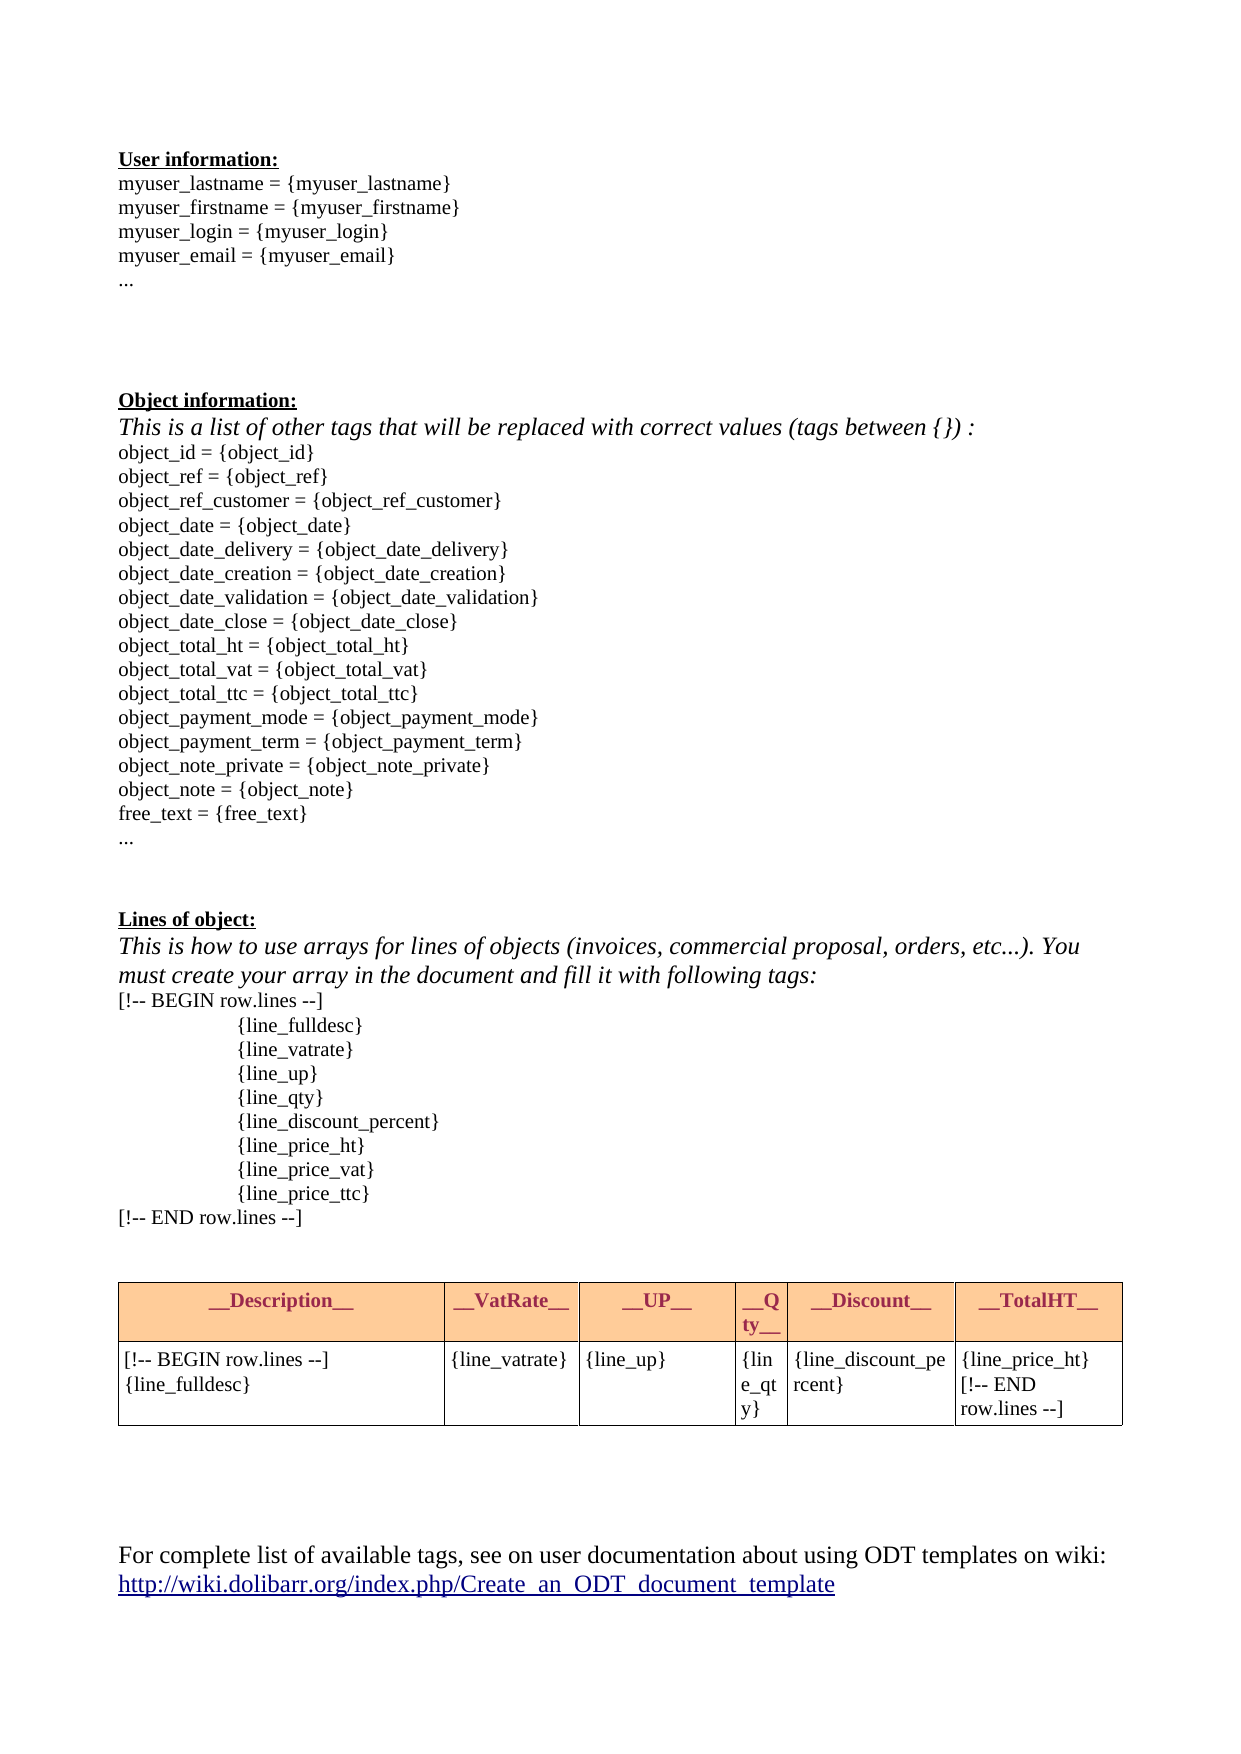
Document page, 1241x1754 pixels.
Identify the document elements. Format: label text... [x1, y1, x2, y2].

text object_payment_term = {object_payment_term} [118, 729, 1122, 753]
text free_text = {free_text} [118, 801, 1122, 825]
table_header __VatRate__ [445, 1283, 578, 1341]
text object_ref = {object_ref} [118, 464, 1122, 488]
text object_note_private = {object_note_private} [118, 753, 1122, 777]
text [!-- END row.lines --] [118, 1205, 1122, 1229]
text {line_vatrate} [118, 1037, 1122, 1061]
text Object information: [118, 387, 1122, 412]
table_header __Discount__ [788, 1283, 954, 1341]
table_cell {line_vatrate} [445, 1342, 578, 1425]
table_header __Qty__ [736, 1283, 787, 1341]
text object_date_validation = {object_date_validation} [118, 585, 1122, 609]
text {line_fulldesc} [118, 1012, 1122, 1037]
table_cell {line_qty} [736, 1342, 787, 1425]
text {line_qty} [118, 1085, 1122, 1109]
text {line_price_vat} [118, 1157, 1122, 1181]
text myuser_login = {myuser_login} [118, 219, 1122, 243]
text myuser_lastname = {myuser_lastname} [118, 171, 1122, 195]
text http://wiki.dolibarr.org/index.php/Create_an_ODT_document_template [118, 1569, 1122, 1598]
text [!-- BEGIN row.lines --] [118, 988, 1122, 1012]
text object_date = {object_date} [118, 512, 1122, 537]
text {line_up} [118, 1061, 1122, 1085]
table_cell [!-- BEGIN row.lines --]{line_fulldesc} [119, 1342, 444, 1425]
text object_ref_customer = {object_ref_customer} [118, 488, 1122, 512]
text User information: [118, 147, 1122, 171]
text {line_price_ht} [118, 1133, 1122, 1157]
table_cell {line_up} [580, 1342, 735, 1425]
table_header __UP__ [580, 1283, 735, 1341]
text object_total_vat = {object_total_vat} [118, 657, 1122, 681]
text object_date_creation = {object_date_creation} [118, 561, 1122, 585]
text object_id = {object_id} [118, 440, 1122, 464]
text {line_discount_percent} [118, 1109, 1122, 1133]
text object_total_ttc = {object_total_ttc} [118, 681, 1122, 705]
text ... [118, 267, 1122, 291]
text myuser_firstname = {myuser_firstname} [118, 195, 1122, 219]
text object_date_delivery = {object_date_delivery} [118, 537, 1122, 561]
text {line_price_ttc} [118, 1181, 1122, 1205]
text object_payment_mode = {object_payment_mode} [118, 705, 1122, 729]
text For complete list of available tags, see on user documentation about using ODT templates on wiki: [118, 1540, 1122, 1569]
table_cell {line_discount_percent} [788, 1342, 954, 1425]
text Lines of object: [118, 907, 1122, 931]
table_header __TotalHT__ [956, 1283, 1122, 1341]
table_cell {line_price_ht} [!-- END row.lines --] [956, 1342, 1122, 1425]
text This is how to use arrays for lines of objects (invoices, commercial proposal, orders, etc...). You must create your array in the document and fill it with following tags: [118, 931, 1122, 988]
text object_total_ht = {object_total_ht} [118, 633, 1122, 657]
table_header __Description__ [119, 1283, 444, 1341]
text object_date_close = {object_date_close} [118, 609, 1122, 633]
text object_note = {object_note} [118, 777, 1122, 801]
text myuser_email = {myuser_email} [118, 243, 1122, 267]
text ... [118, 825, 1122, 849]
text This is a list of other tags that will be replaced with correct values (tags between {}) : [118, 412, 1122, 440]
